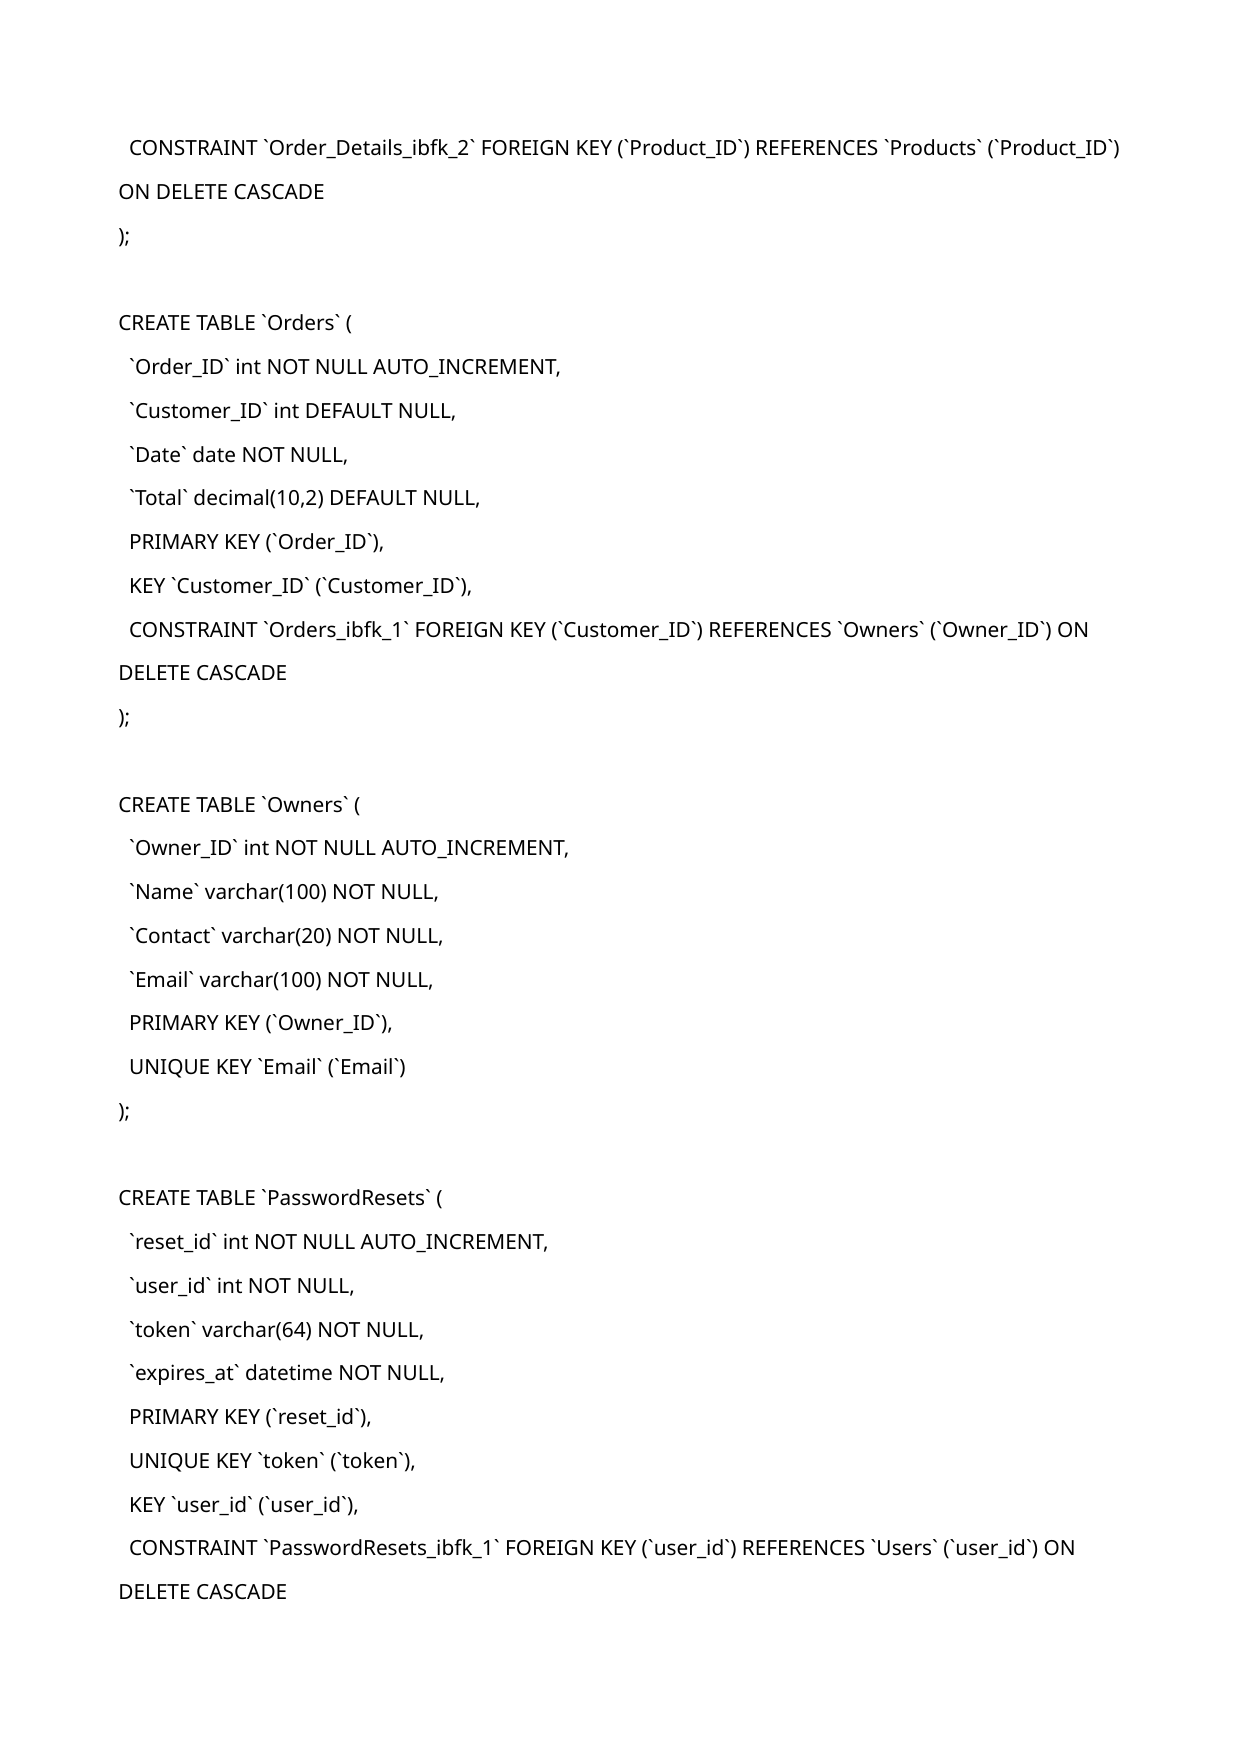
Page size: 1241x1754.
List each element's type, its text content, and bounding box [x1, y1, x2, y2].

text `Email` varchar(100) NOT NULL, [118, 949, 1122, 993]
text `Customer_ID` int DEFAULT NULL, [118, 381, 1122, 424]
text PRIMARY KEY (`reset_id`), [118, 1387, 1122, 1431]
text `user_id` int NOT NULL, [118, 1256, 1122, 1299]
text ); [118, 206, 1122, 249]
text ); [118, 687, 1122, 731]
text `Order_ID` int NOT NULL AUTO_INCREMENT, [118, 337, 1122, 381]
text `token` varchar(64) NOT NULL, [118, 1299, 1122, 1343]
text KEY `user_id` (`user_id`), [118, 1474, 1122, 1518]
text CREATE TABLE `Owners` ( [118, 774, 1122, 818]
text `Name` varchar(100) NOT NULL, [118, 862, 1122, 906]
text CREATE TABLE `Orders` ( [118, 293, 1122, 337]
text `reset_id` int NOT NULL AUTO_INCREMENT, [118, 1212, 1122, 1256]
text `Owner_ID` int NOT NULL AUTO_INCREMENT, [118, 818, 1122, 862]
text PRIMARY KEY (`Owner_ID`), [118, 993, 1122, 1037]
text CREATE TABLE `PasswordResets` ( [118, 1168, 1122, 1212]
text CONSTRAINT `Order_Details_ibfk_2` FOREIGN KEY (`Product_ID`) REFERENCES `Products` (`Product_ID`) ON DELETE CASCADE [118, 118, 1122, 206]
text PRIMARY KEY (`Order_ID`), [118, 512, 1122, 556]
text ); [118, 1081, 1122, 1124]
text CONSTRAINT `Orders_ibfk_1` FOREIGN KEY (`Customer_ID`) REFERENCES `Owners` (`Owner_ID`) ON DELETE CASCADE [118, 599, 1122, 687]
text KEY `Customer_ID` (`Customer_ID`), [118, 556, 1122, 599]
text UNIQUE KEY `Email` (`Email`) [118, 1037, 1122, 1081]
text `Date` date NOT NULL, [118, 424, 1122, 468]
text CONSTRAINT `PasswordResets_ibfk_1` FOREIGN KEY (`user_id`) REFERENCES `Users` (`user_id`) ON DELETE CASCADE [118, 1518, 1122, 1606]
text `Total` decimal(10,2) DEFAULT NULL, [118, 468, 1122, 512]
text `Contact` varchar(20) NOT NULL, [118, 906, 1122, 949]
text `expires_at` datetime NOT NULL, [118, 1343, 1122, 1387]
text UNIQUE KEY `token` (`token`), [118, 1431, 1122, 1474]
